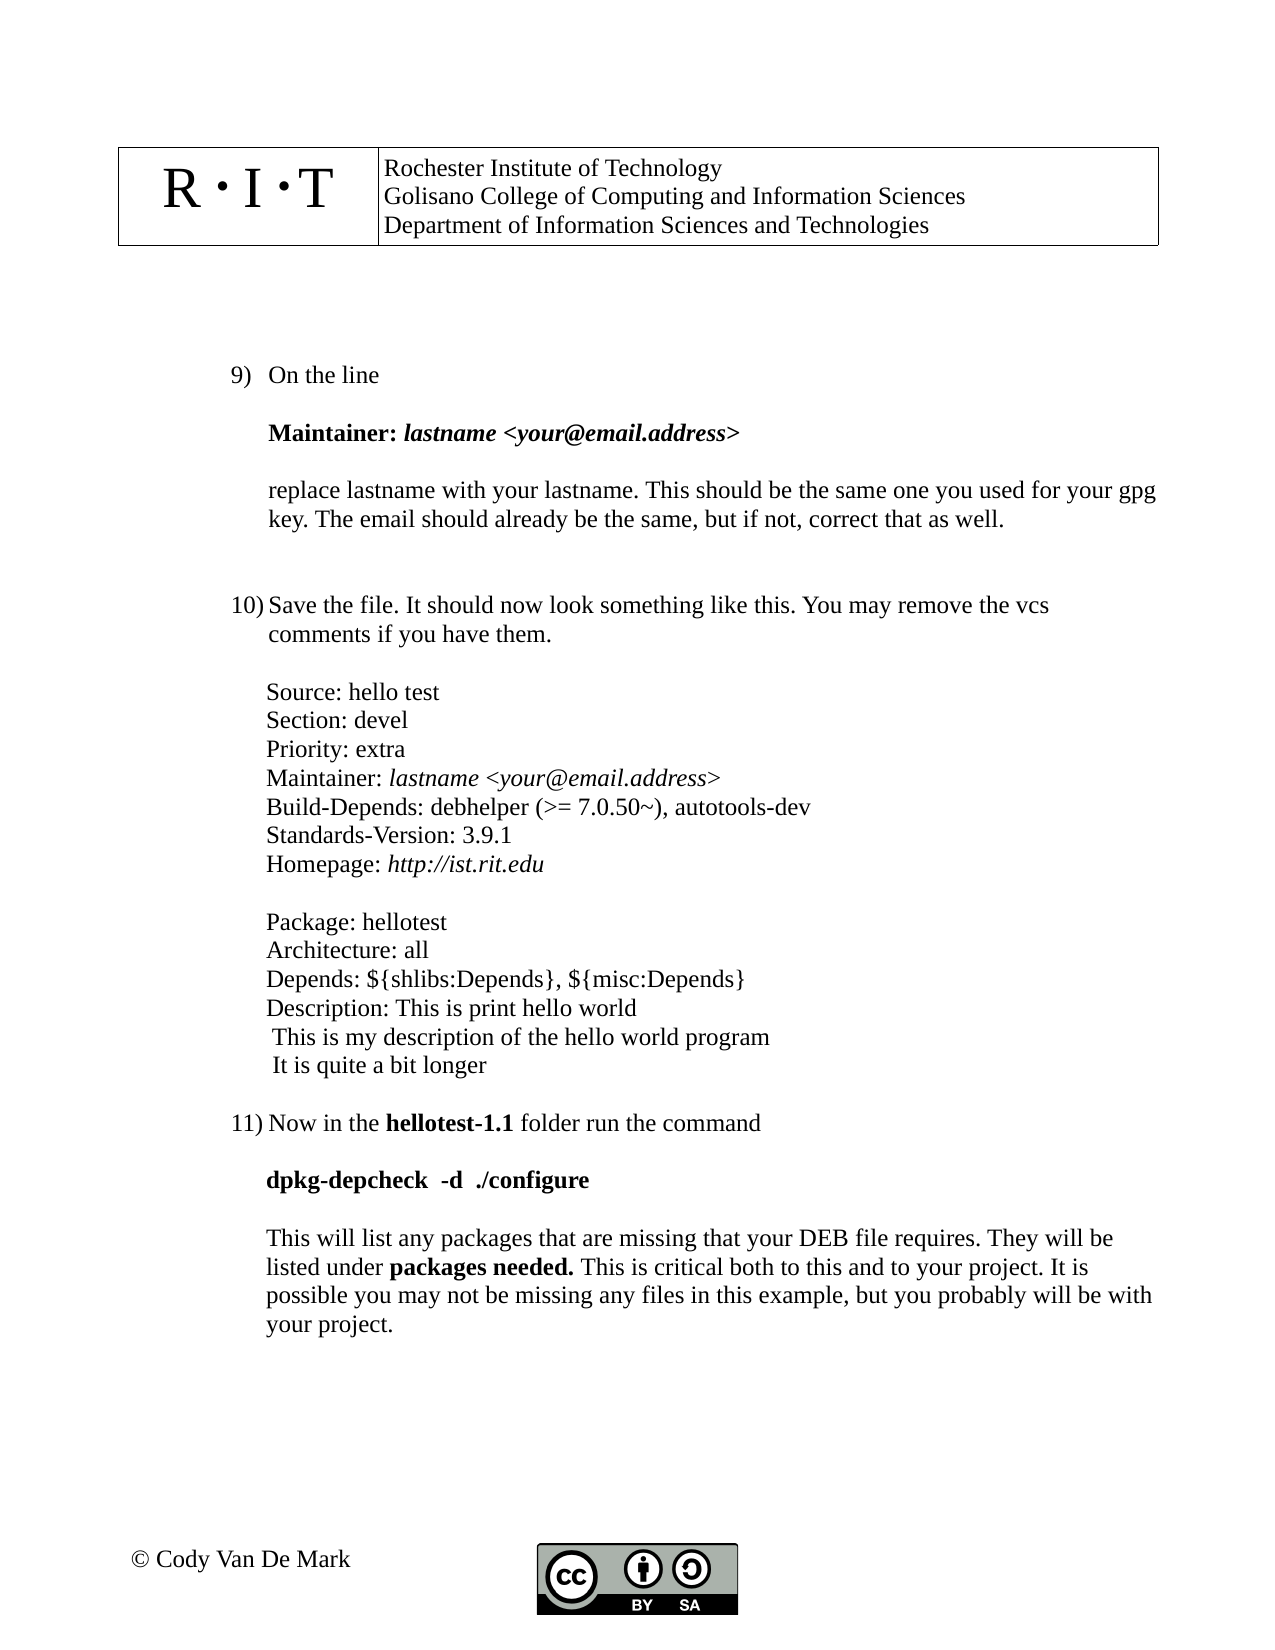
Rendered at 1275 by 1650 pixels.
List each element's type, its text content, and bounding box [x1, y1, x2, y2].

text Source: hello test [118, 677, 1157, 706]
list Save the file. It should now look something like this. You may remove the vcs comments if you have them. [231, 591, 1157, 648]
text Description: This is print hello world [118, 993, 1157, 1022]
text dpkg-depcheck -d ./configure This will list any packages that are missing that your DEB file requires. They will be listed under packages needed. This is critical both to this and to your project. It is possible you may not be missing any files in this example, but you probably will be with your project. [118, 1166, 1157, 1338]
text Standards-Version: 3.9.1 [118, 821, 1157, 849]
list On the line Maintainer: lastname <your@email.address> replace lastname with your lastname. This should be the same one you used for your gpg key. The email should already be the same, but if not, correct that as well. [231, 361, 1157, 533]
list Now in the hellotest-1.1 folder run the command [231, 1108, 1157, 1137]
text This is my description of the hello world program [118, 1022, 1157, 1051]
text Priority: extra [118, 734, 1157, 763]
text Package: hellotest [118, 907, 1157, 936]
text Homepage: http://ist.rit.edu [118, 849, 1157, 878]
text Architecture: all [118, 936, 1157, 964]
text Depends: ${shlibs:Depends}, ${misc:Depends} [118, 964, 1157, 993]
text It is quite a bit longer [118, 1051, 1157, 1079]
text Section: devel [118, 706, 1157, 734]
text Build-Depends: debhelper (>= 7.0.50~), autotools-dev [118, 792, 1157, 821]
picture [536, 1543, 739, 1615]
text Maintainer: lastname <your@email.address> [118, 763, 1157, 792]
